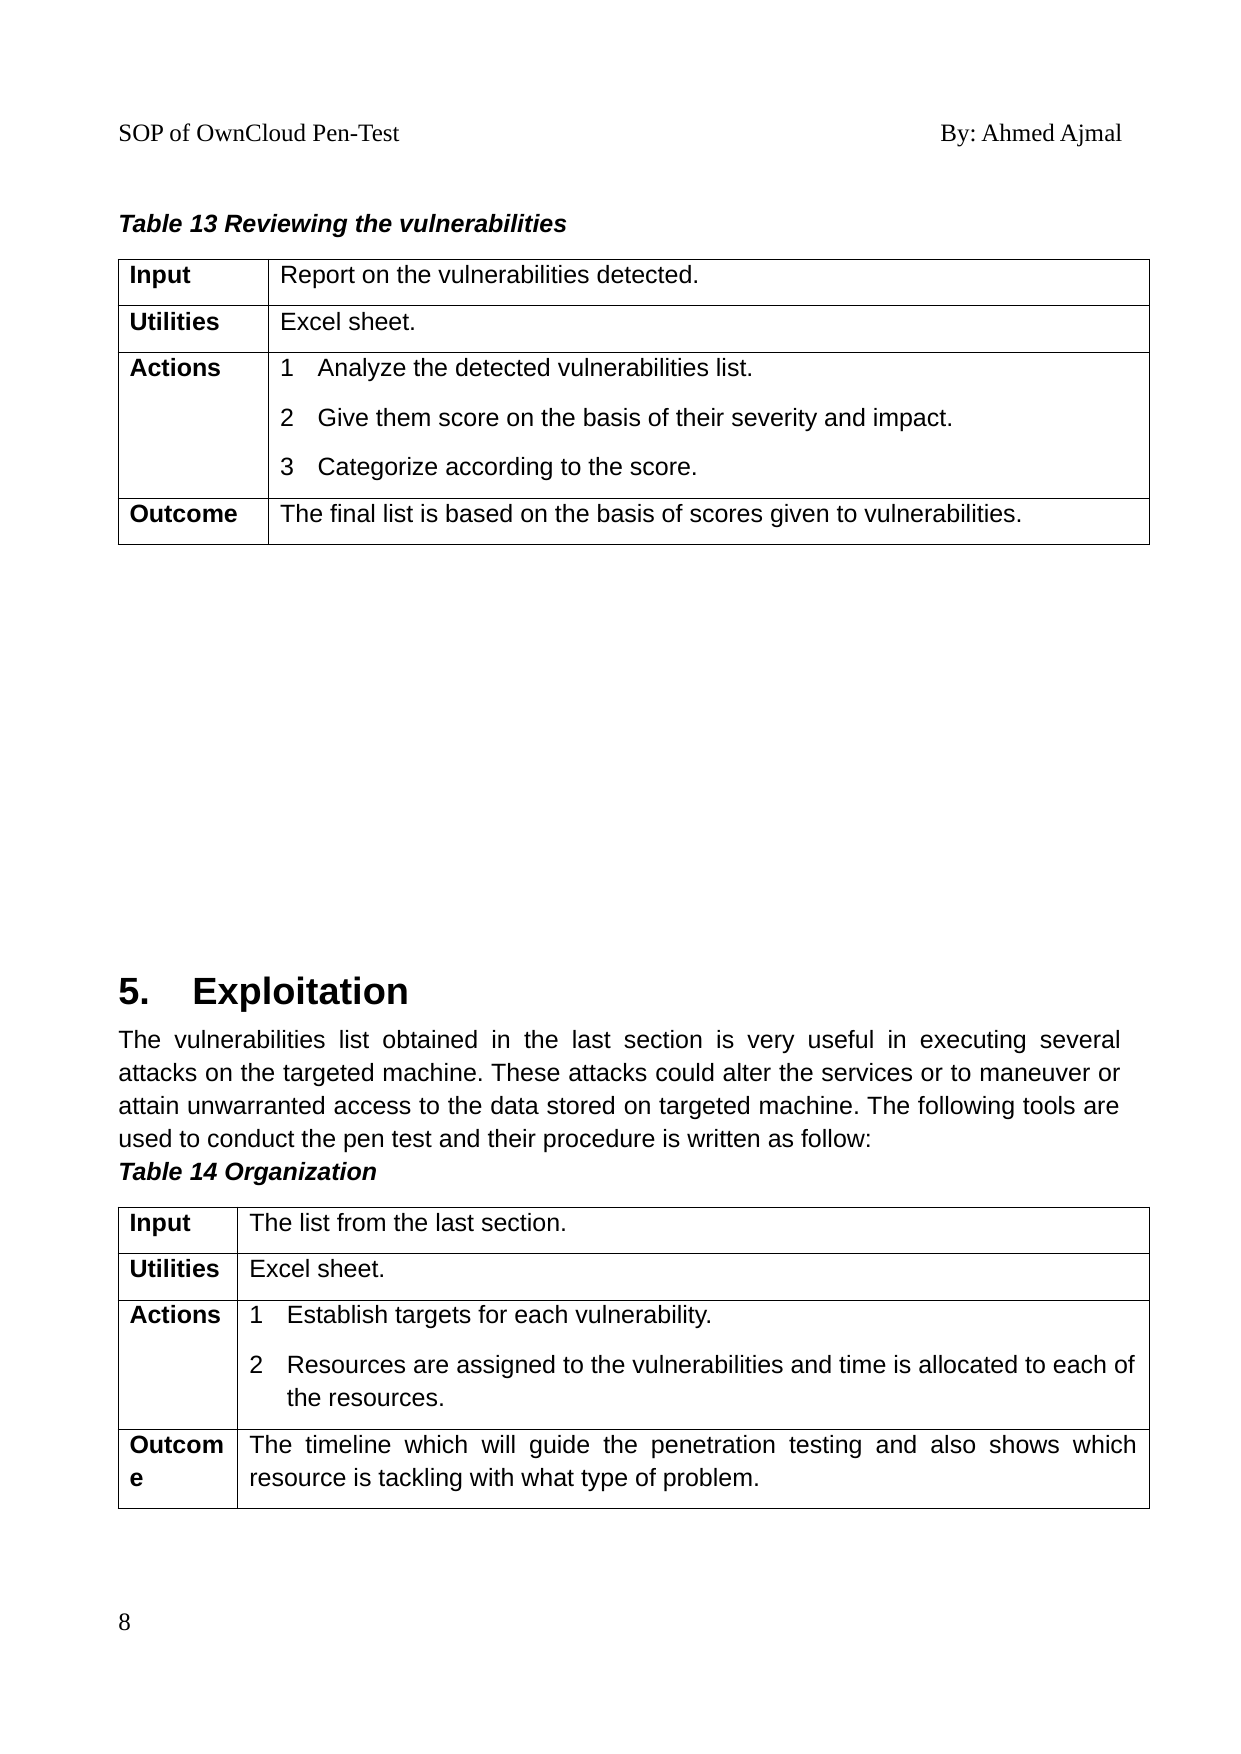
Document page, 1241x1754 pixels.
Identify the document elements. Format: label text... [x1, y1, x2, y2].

table_cell Outcome [119, 1430, 237, 1508]
table_header The list from the last section. [238, 1208, 1149, 1253]
table_cell Excel sheet. [269, 306, 1149, 352]
table_cell Actions [119, 353, 268, 498]
subtitle Exploitation [118, 969, 1122, 1012]
table_cell Actions [119, 1301, 237, 1429]
table_cell Utilities [119, 306, 268, 352]
table_cell Outcome [119, 499, 268, 544]
table_cell Utilities [119, 1254, 237, 1299]
table_header Input [119, 1208, 237, 1253]
table_cell Analyze the detected vulnerabilities list. Give them score on the basis of their severity and impact. Categorize according to the score. [269, 353, 1149, 498]
table_cell The timeline which will guide the penetration testing and also shows which resource is tackling with what type of problem. [238, 1430, 1149, 1508]
table_header Report on the vulnerabilities detected. [269, 260, 1149, 305]
text Table 14 Organization [118, 1157, 1122, 1186]
table_cell Excel sheet. [238, 1254, 1149, 1299]
table_header Input [119, 260, 268, 305]
table_cell Establish targets for each vulnerability. Resources are assigned to the vulnerabilities and time is allocated to each of the resources. [238, 1301, 1149, 1429]
text Table 13 Reviewing the vulnerabilities [118, 209, 1122, 238]
text The vulnerabilities list obtained in the last section is very useful in executing several attacks on the targeted machine. These attacks could alter the services or to maneuver or attain unwarranted access to the data stored on targeted machine. The following tools are used to conduct the pen test and their procedure is written as follow: [118, 1025, 1122, 1153]
table_cell The final list is based on the basis of scores given to vulnerabilities. [269, 499, 1149, 544]
